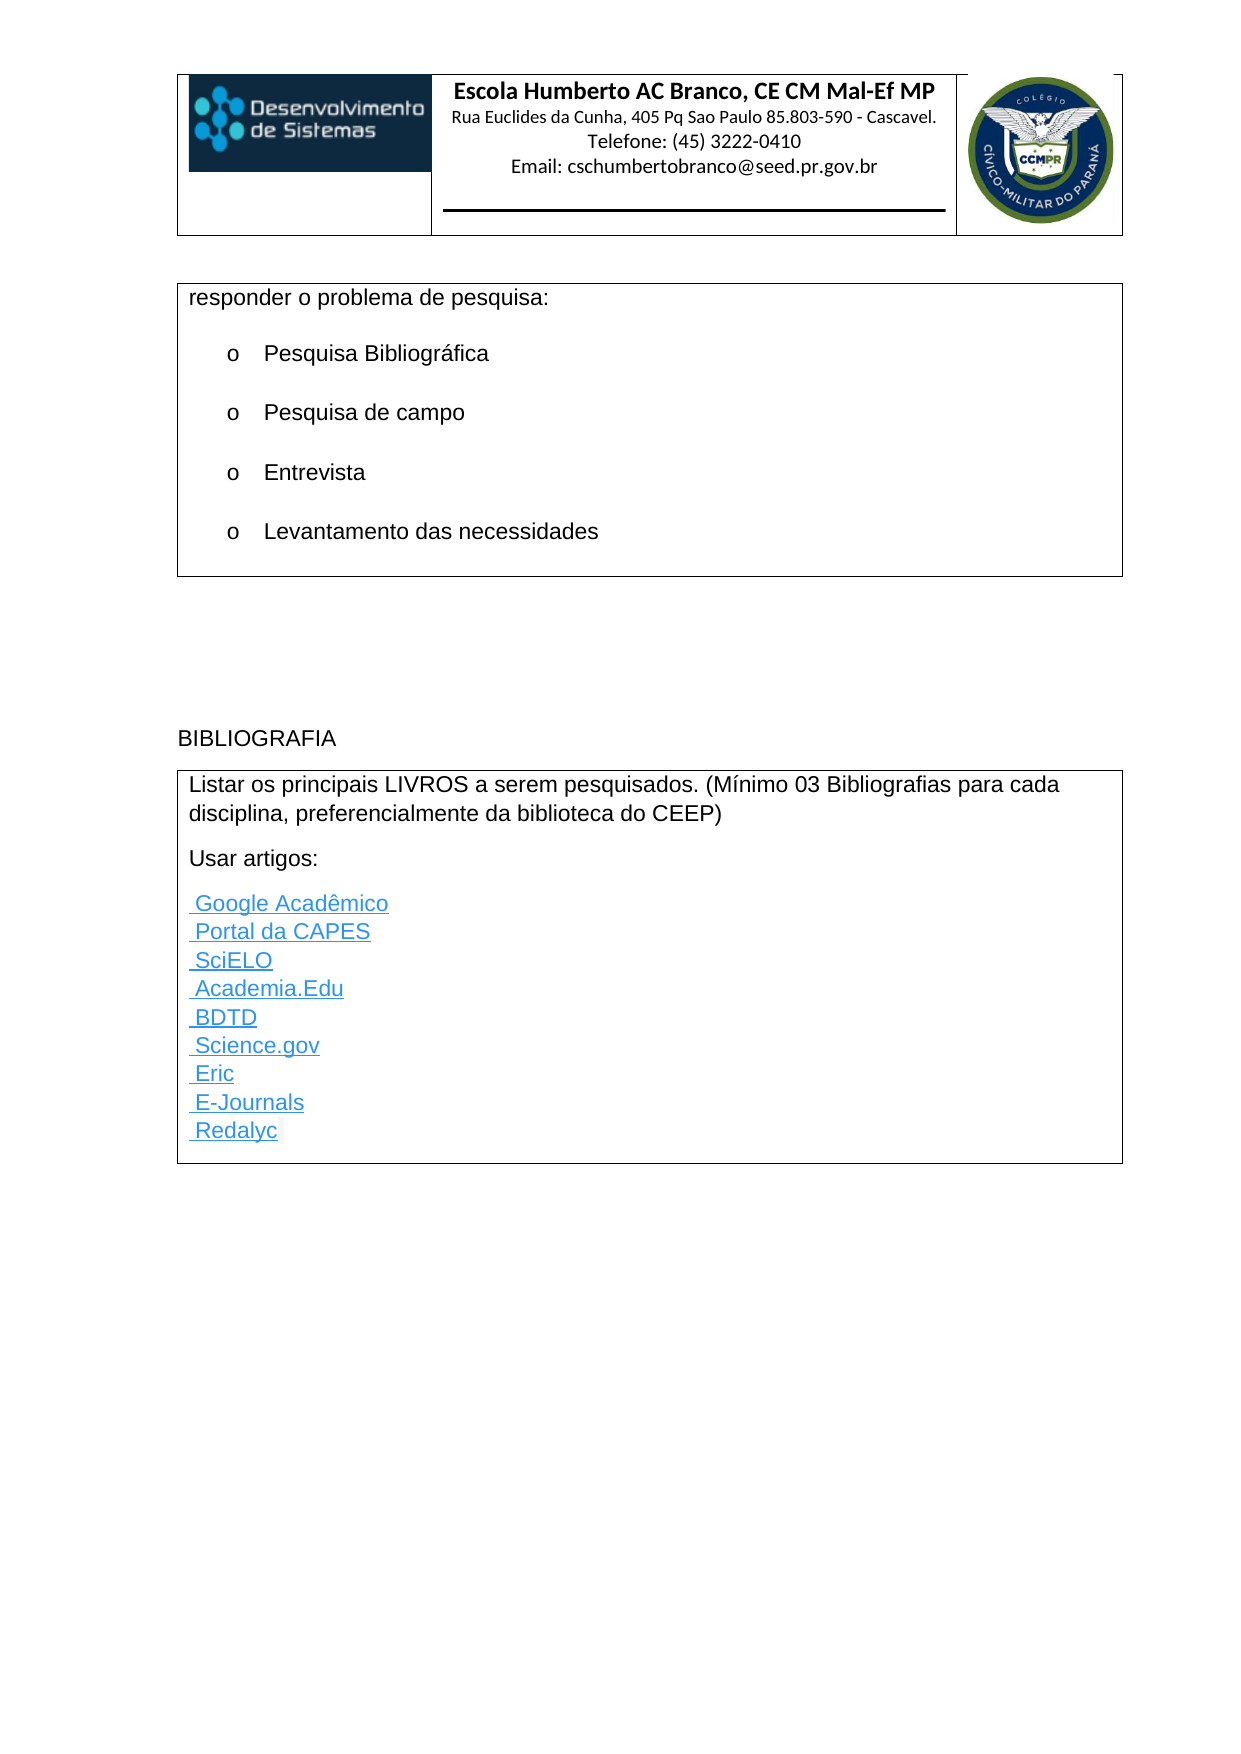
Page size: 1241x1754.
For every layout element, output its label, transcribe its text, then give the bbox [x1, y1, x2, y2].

picture [968, 74, 1114, 225]
picture [188, 74, 432, 172]
table_header Listar os principais LIVROS a serem pesquisados. (Mínimo 03 Bibliografias para cada disciplina, preferencialmente da biblioteca do CEEP) Usar artigos: Google Acadêmico Portal da CAPES SciELO Academia.Edu BDTD Science.gov Eric E-Journals Redalyc [178, 771, 1122, 1162]
text BIBLIOGRAFIA [177, 725, 1122, 751]
table_header responder o problema de pesquisa: Pesquisa Bibliográfica Pesquisa de campo Entrevista Levantamento das necessidades [178, 284, 1122, 576]
